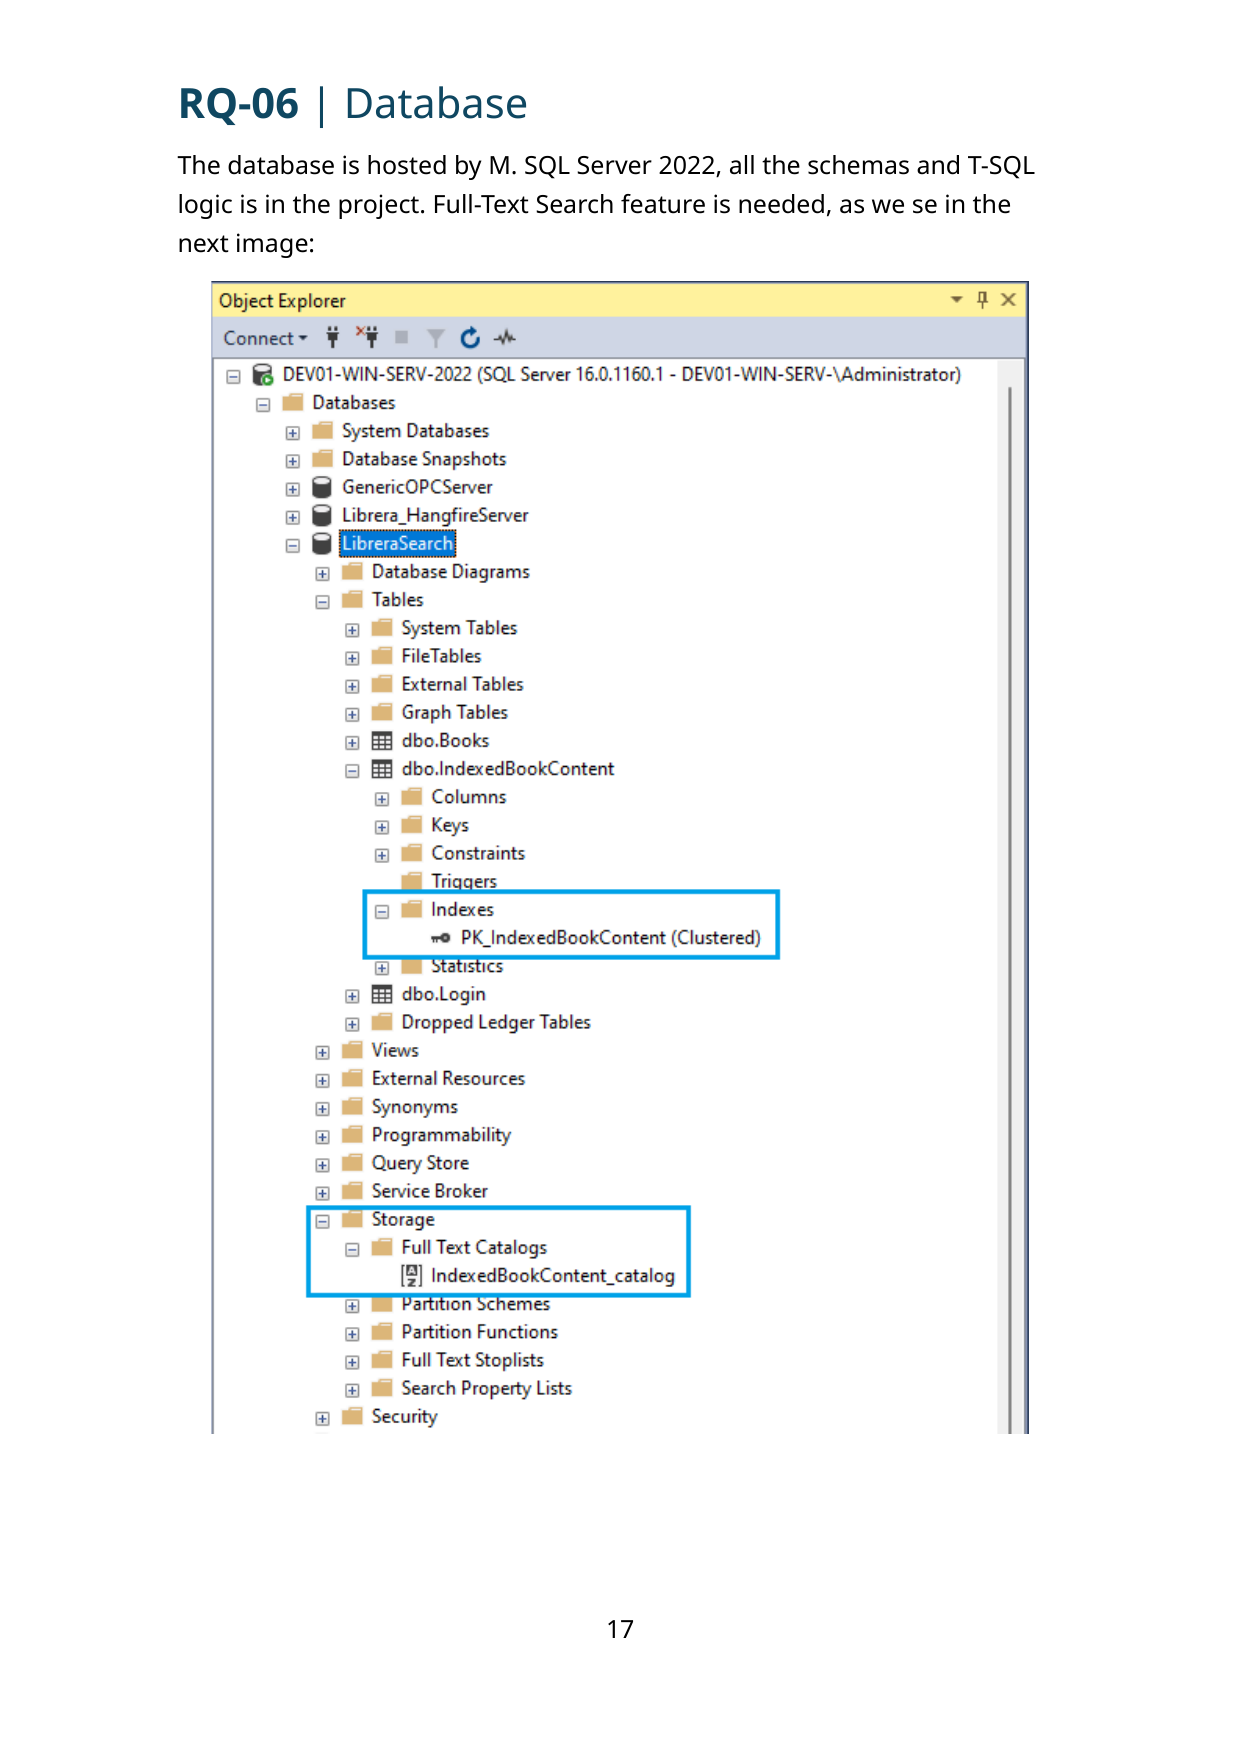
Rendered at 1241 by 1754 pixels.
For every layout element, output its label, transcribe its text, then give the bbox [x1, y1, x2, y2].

picture [211, 281, 1029, 1434]
text The database is hosted by M. SQL Server 2022, all the schemas and T-SQL logic is in the project. Full-Text Search feature is needed, as we se in the next image: [177, 147, 1063, 260]
subtitle RQ-06 | Database [177, 74, 1063, 131]
